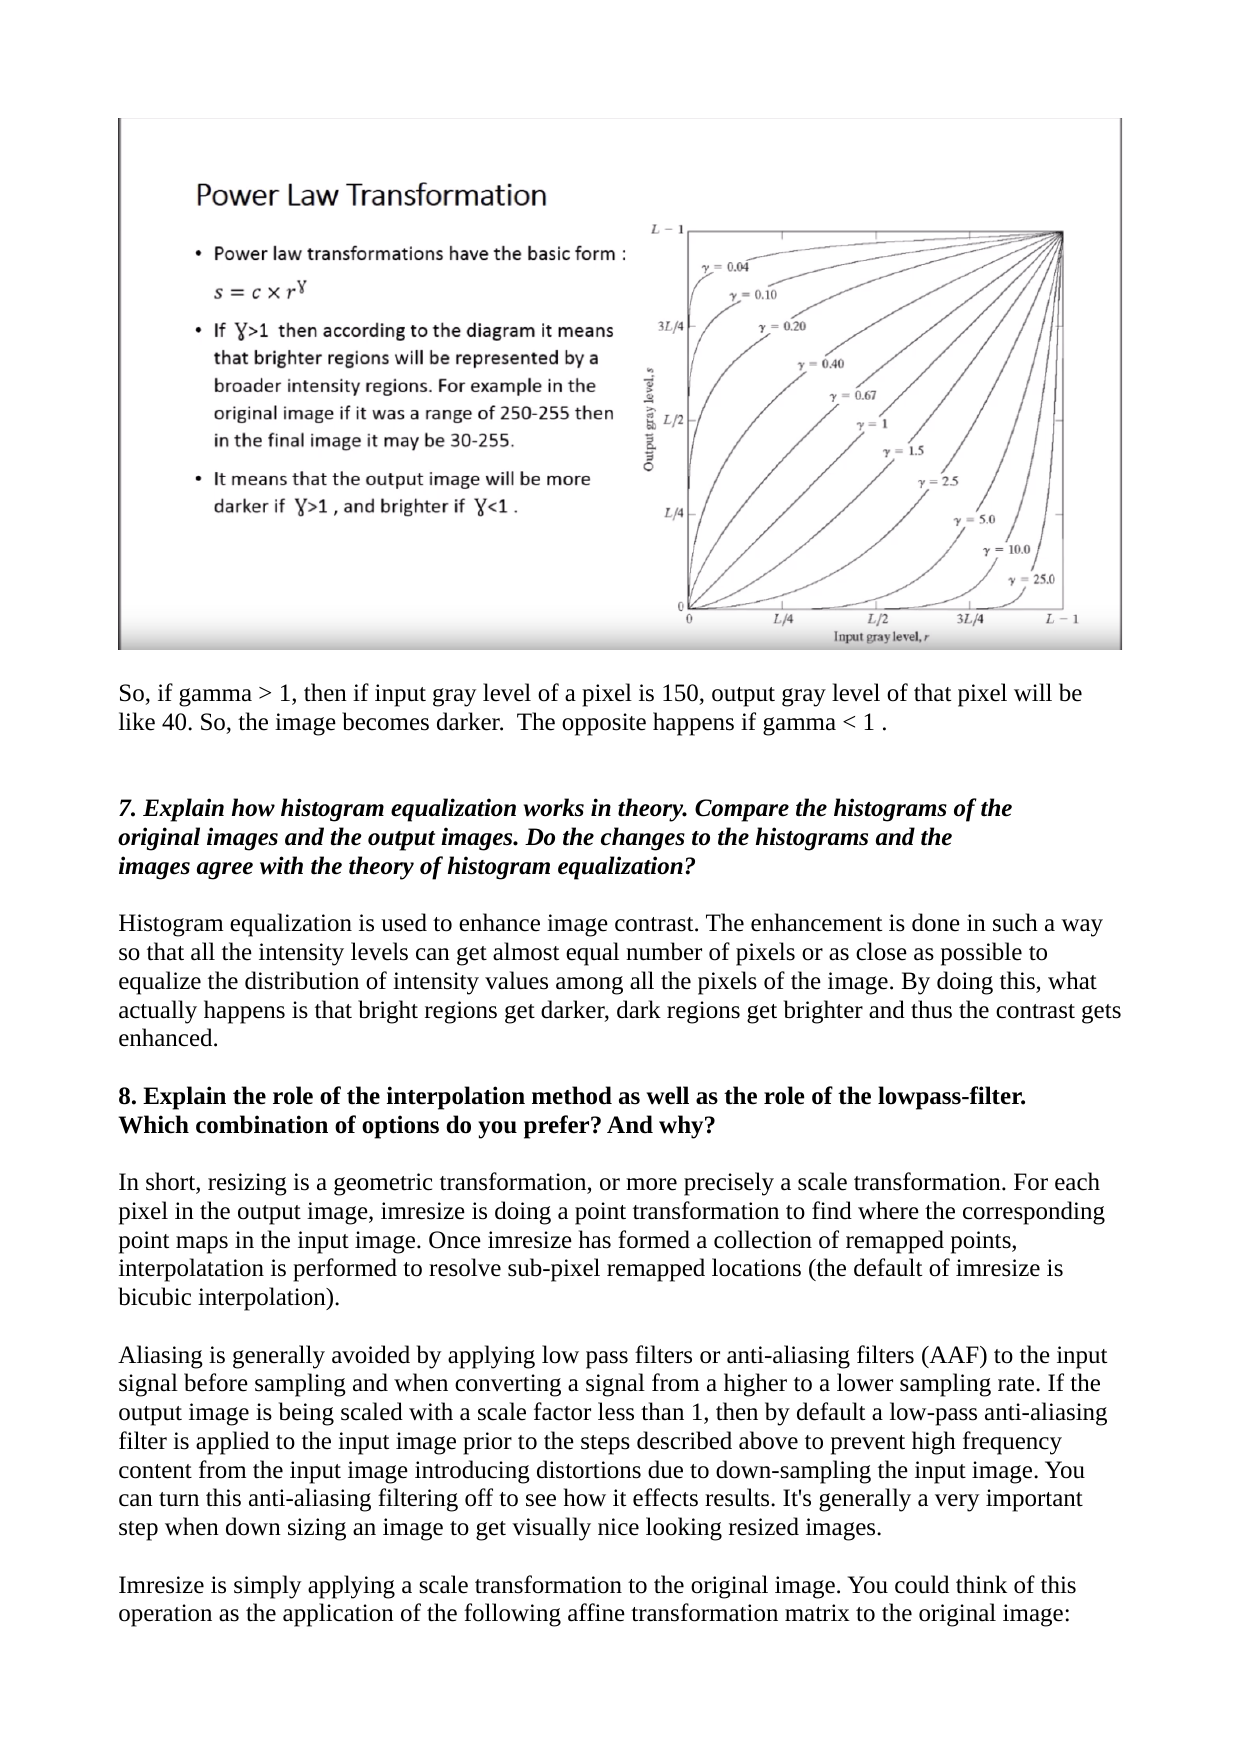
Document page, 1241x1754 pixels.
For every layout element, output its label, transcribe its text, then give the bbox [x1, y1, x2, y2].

text images agree with the theory of histogram equalization? [118, 851, 1122, 880]
text So, if gamma > 1, then if input gray level of a pixel is 150, output gray level of that pixel will be like 40. So, the image becomes darker. The opposite happens if gamma < 1 . [118, 678, 1122, 736]
text original images and the output images. Do the changes to the histograms and the [118, 822, 1122, 851]
text 8. Explain the role of the interpolation method as well as the role of the lowpass-filter. [118, 1081, 1122, 1110]
text 7. Explain how histogram equalization works in theory. Compare the histograms of the [118, 793, 1122, 822]
text Imresize is simply applying a scale transformation to the original image. You could think of this operation as the application of the following affine transformation matrix to the original image: [118, 1570, 1122, 1627]
text In short, resizing is a geometric transformation, or more precisely a scale transformation. For each pixel in the output image, imresize is doing a point transformation to find where the corresponding point maps in the input image. Once imresize has formed a collection of remapped points, interpolatation is performed to resolve sub-pixel remapped locations (the default of imresize is bicubic interpolation). [118, 1167, 1122, 1311]
text Which combination of options do you prefer? And why? [118, 1110, 1122, 1138]
picture [118, 118, 1123, 650]
text Aliasing is generally avoided by applying low pass filters or anti-aliasing filters (AAF) to the input signal before sampling and when converting a signal from a higher to a lower sampling rate. If the output image is being scaled with a scale factor less than 1, then by default a low-pass anti-aliasing filter is applied to the input image prior to the steps described above to prevent high frequency content from the input image introducing distortions due to down-sampling the input image. You can turn this anti-aliasing filtering off to see how it effects results. It's generally a very important step when down sizing an image to get visually nice looking resized images. [118, 1340, 1122, 1541]
text Histogram equalization is used to enhance image contrast. The enhancement is done in such a way so that all the intensity levels can get almost equal number of pixels or as close as possible to equalize the distribution of intensity values among all the pixels of the image. By doing this, what actually happens is that bright regions get darker, dark regions get brighter and thus the contrast gets enhanced. [118, 908, 1122, 1052]
